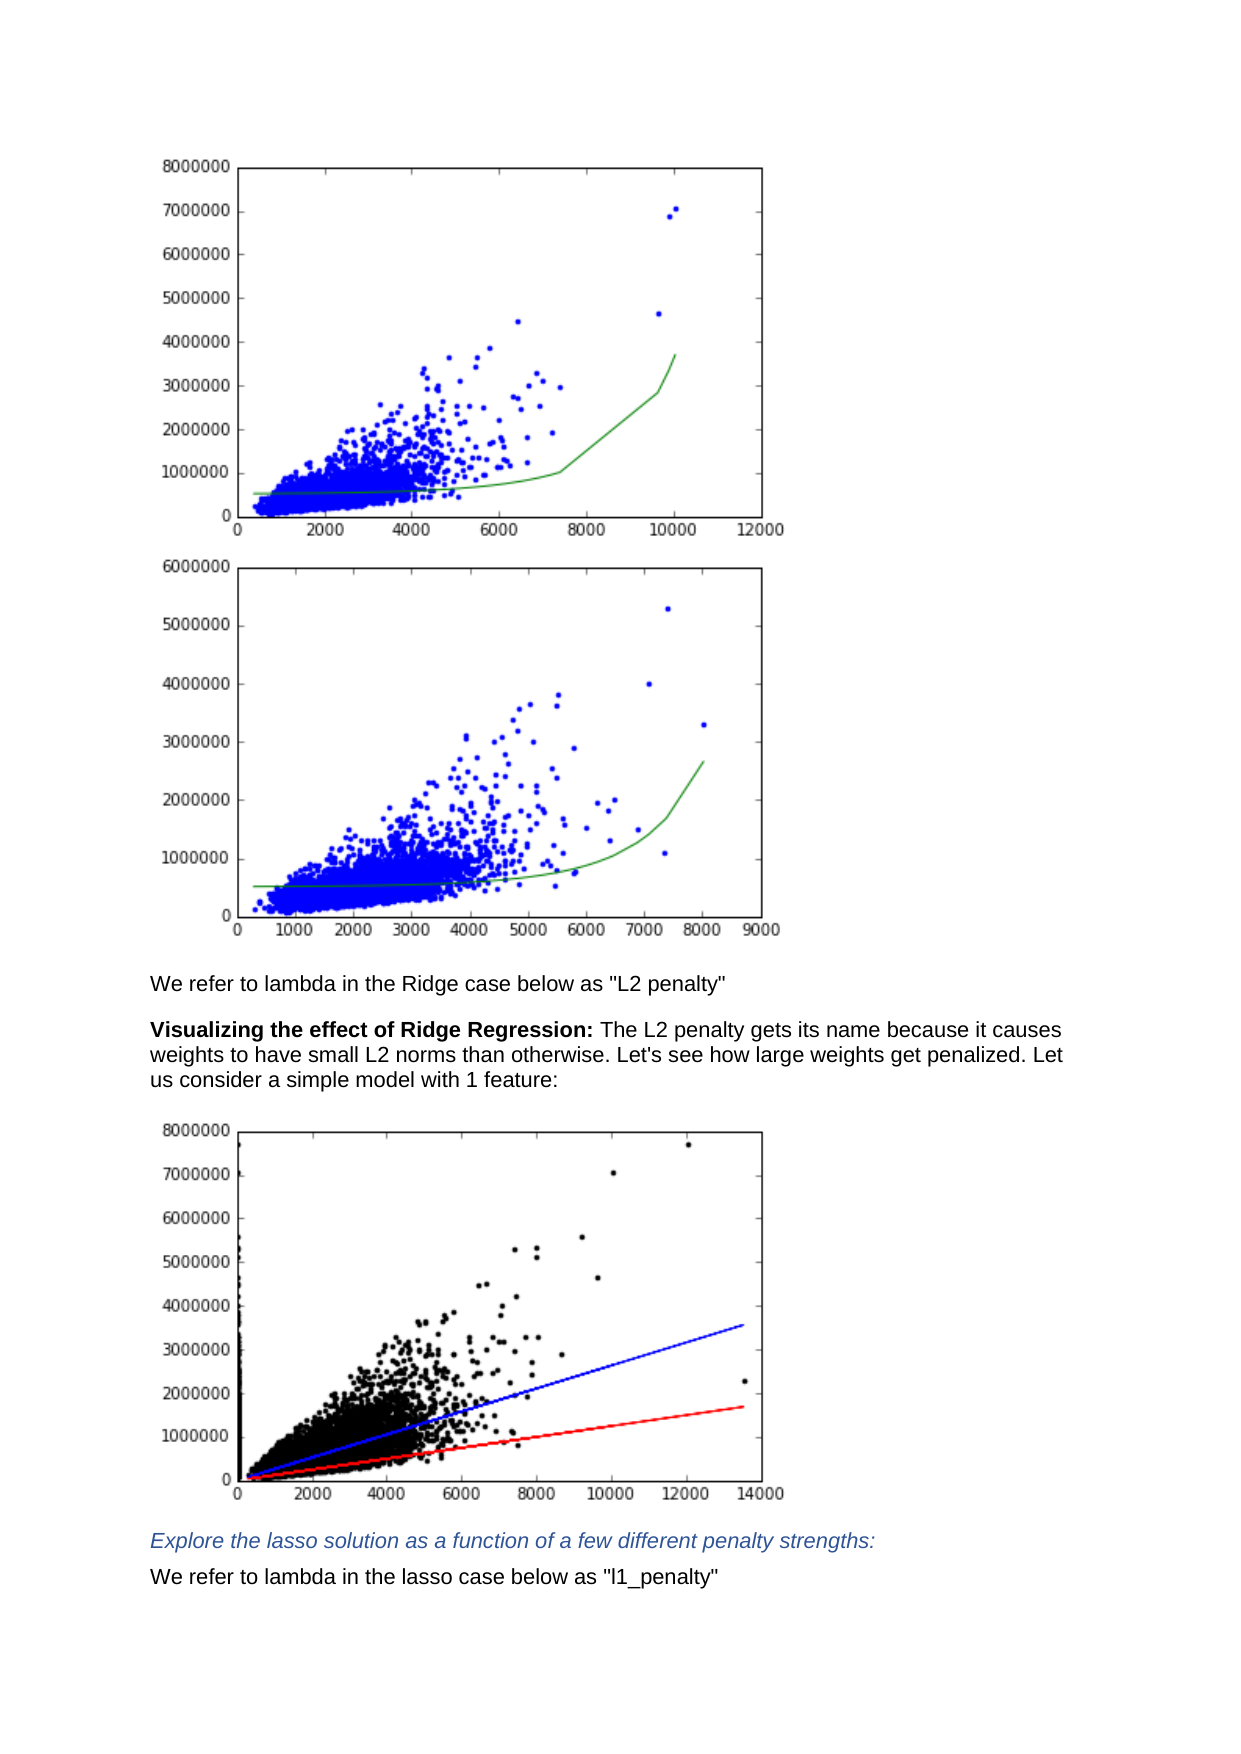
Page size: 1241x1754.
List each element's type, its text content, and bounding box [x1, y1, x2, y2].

text We refer to lambda in the lasso case below as "l1_penalty" [150, 1563, 1090, 1589]
subtitle Explore the lasso solution as a function of a few different penalty strengths: [150, 1528, 1090, 1553]
text Visualizing the effect of Ridge Regression: The L2 penalty gets its name because it causes weights to have small L2 norms than otherwise. Let's see how large weights get penalized. Let us consider a simple model with 1 feature: [150, 1017, 1090, 1092]
text We refer to lambda in the Ridge case below as "L2 penalty" [150, 971, 1090, 996]
